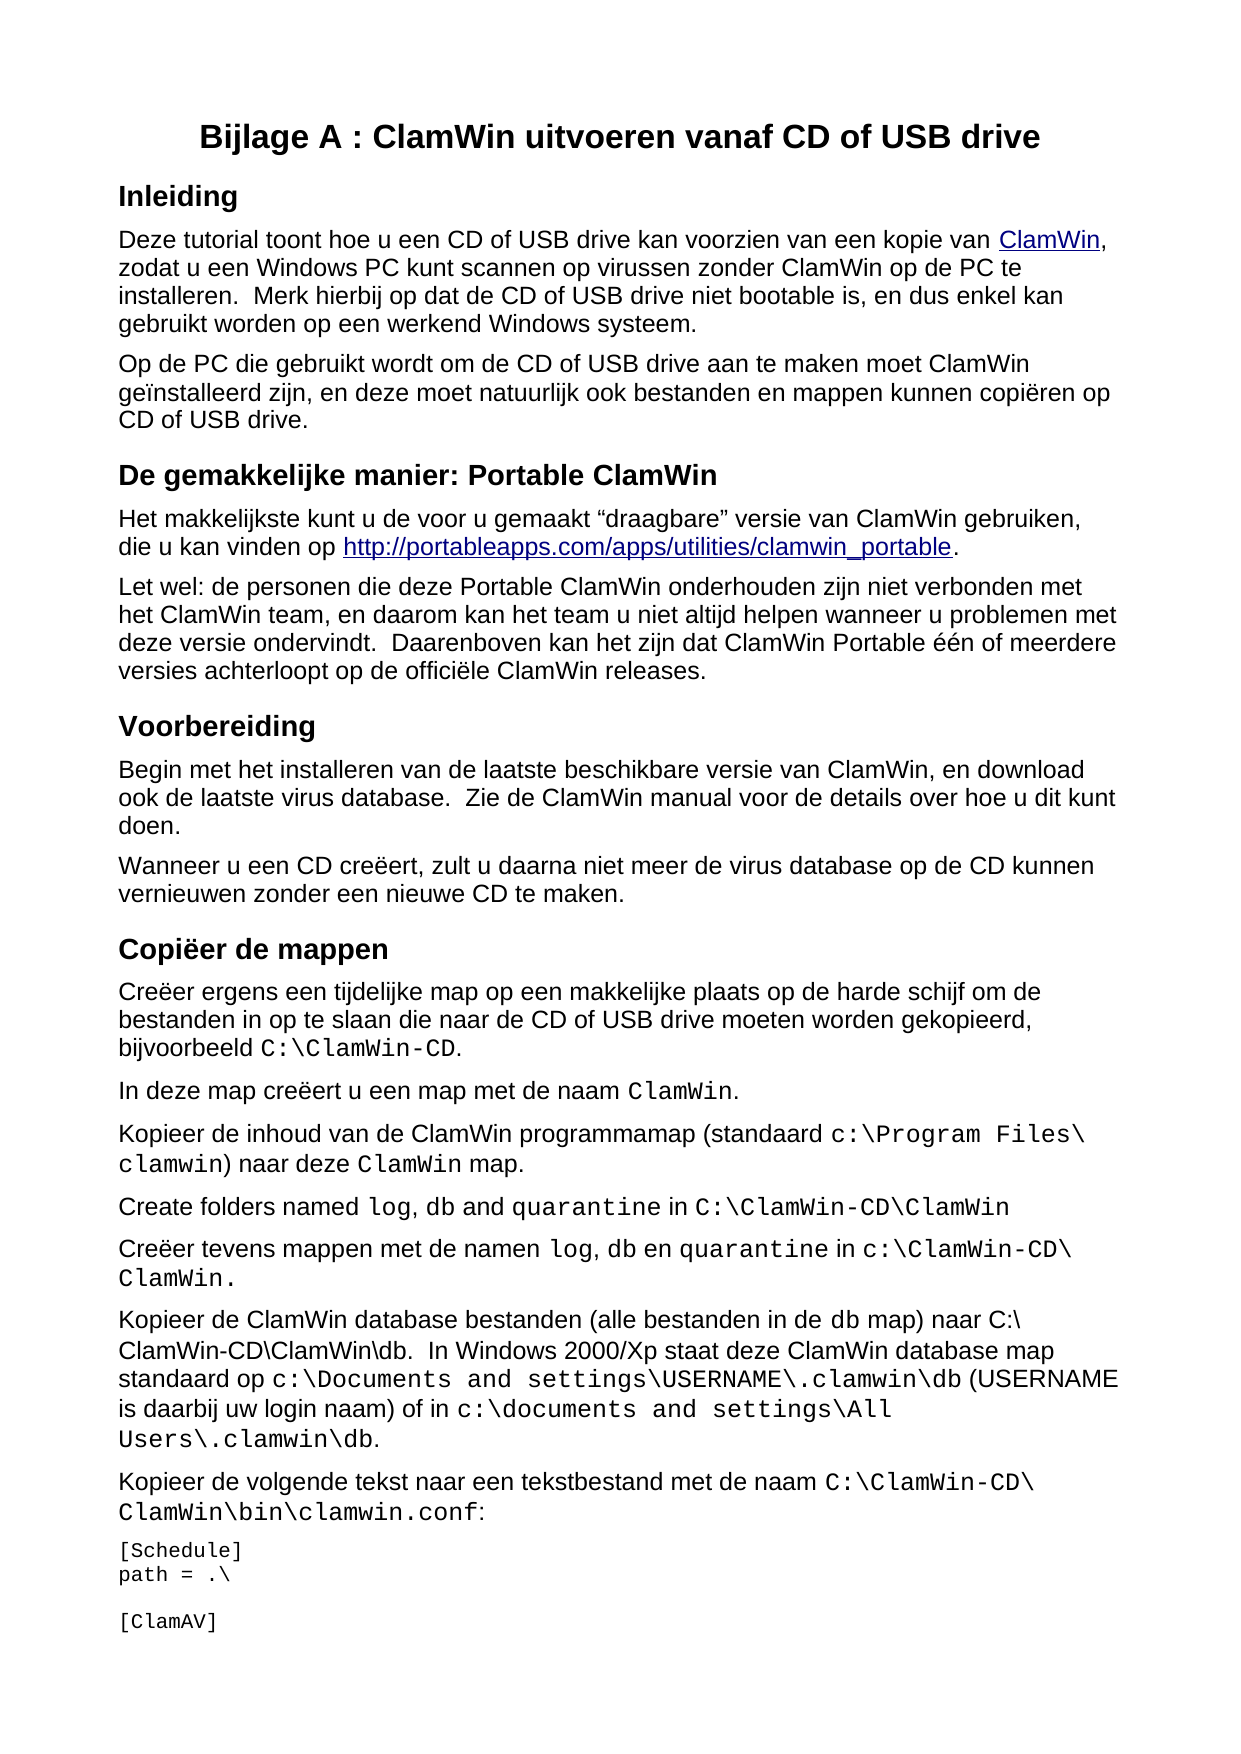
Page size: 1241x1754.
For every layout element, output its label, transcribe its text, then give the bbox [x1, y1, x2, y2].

text In deze map creëert u een map met de naam ClamWin. [118, 1077, 1122, 1107]
text Creëer tevens mappen met de namen log, db en quarantine in c:\ClamWin-CD\ClamWin. [118, 1235, 1122, 1294]
text Begin met het installeren van de laatste beschikbare versie van ClamWin, en download ook de laatste virus database. Zie de ClamWin manual voor de details over hoe u dit kunt doen. [118, 755, 1122, 839]
text Wanneer u een CD creëert, zult u daarna niet meer de virus database op de CD kunnen vernieuwen zonder een nieuwe CD te maken. [118, 852, 1122, 908]
text path = .\ [118, 1564, 1122, 1587]
text Kopieer de inhoud van de ClamWin programmamap (standaard c:\Program Files\clamwin) naar deze ClamWin map. [118, 1119, 1122, 1180]
text Create folders named log, db and quarantine in C:\ClamWin-CD\ClamWin [118, 1192, 1122, 1223]
text [ClamAV] [118, 1611, 1122, 1634]
text Kopieer de volgende tekst naar een tekstbestand met de naam C:\ClamWin-CD\ClamWin\bin\clamwin.conf: [118, 1467, 1122, 1528]
text Kopieer de ClamWin database bestanden (alle bestanden in de db map) naar C:\ClamWin-CD\ClamWin\db. In Windows 2000/Xp staat deze ClamWin database map standaard op c:\Documents and settings\USERNAME\.clamwin\db (USERNAME is daarbij uw login naam) of in c:\documents and settings\All Users\.clamwin\db. [118, 1306, 1122, 1455]
text [Schedule] [118, 1540, 1122, 1564]
text Creëer ergens een tijdelijke map op een makkelijke plaats op de harde schijf om de bestanden in op te slaan die naar de CD of USB drive moeten worden gekopieerd, bijvoorbeeld C:\ClamWin-CD. [118, 978, 1122, 1064]
subtitle Copiëer de mappen [118, 933, 1122, 966]
text Deze tutorial toont hoe u een CD of USB drive kan voorzien van een kopie van ClamWin, zodat u een Windows PC kunt scannen op virussen zonder ClamWin op de PC te installeren. Merk hierbij op dat de CD of USB drive niet bootable is, en dus enkel kan gebruikt worden op een werkend Windows systeem. [118, 226, 1122, 338]
subtitle Inleiding [118, 180, 1122, 213]
subtitle Voorbereiding [118, 710, 1122, 743]
text Op de PC die gebruikt wordt om de CD of USB drive aan te maken moet ClamWin geïnstalleerd zijn, en deze moet natuurlijk ook bestanden en mappen kunnen copiëren op CD of USB drive. [118, 350, 1122, 434]
text Let wel: de personen die deze Portable ClamWin onderhouden zijn niet verbonden met het ClamWin team, en daarom kan het team u niet altijd helpen wanneer u problemen met deze versie ondervindt. Daarenboven kan het zijn dat ClamWin Portable één of meerdere versies achterloopt op de officiële ClamWin releases. [118, 573, 1122, 685]
subtitle De gemakkelijke manier: Portable ClamWin [118, 459, 1122, 492]
subtitle Bijlage A : ClamWin uitvoeren vanaf CD of USB drive [118, 118, 1122, 155]
text Het makkelijkste kunt u de voor u gemaakt “draagbare” versie van ClamWin gebruiken, die u kan vinden op http://portableapps.com/apps/utilities/clamwin_portable. [118, 504, 1122, 561]
